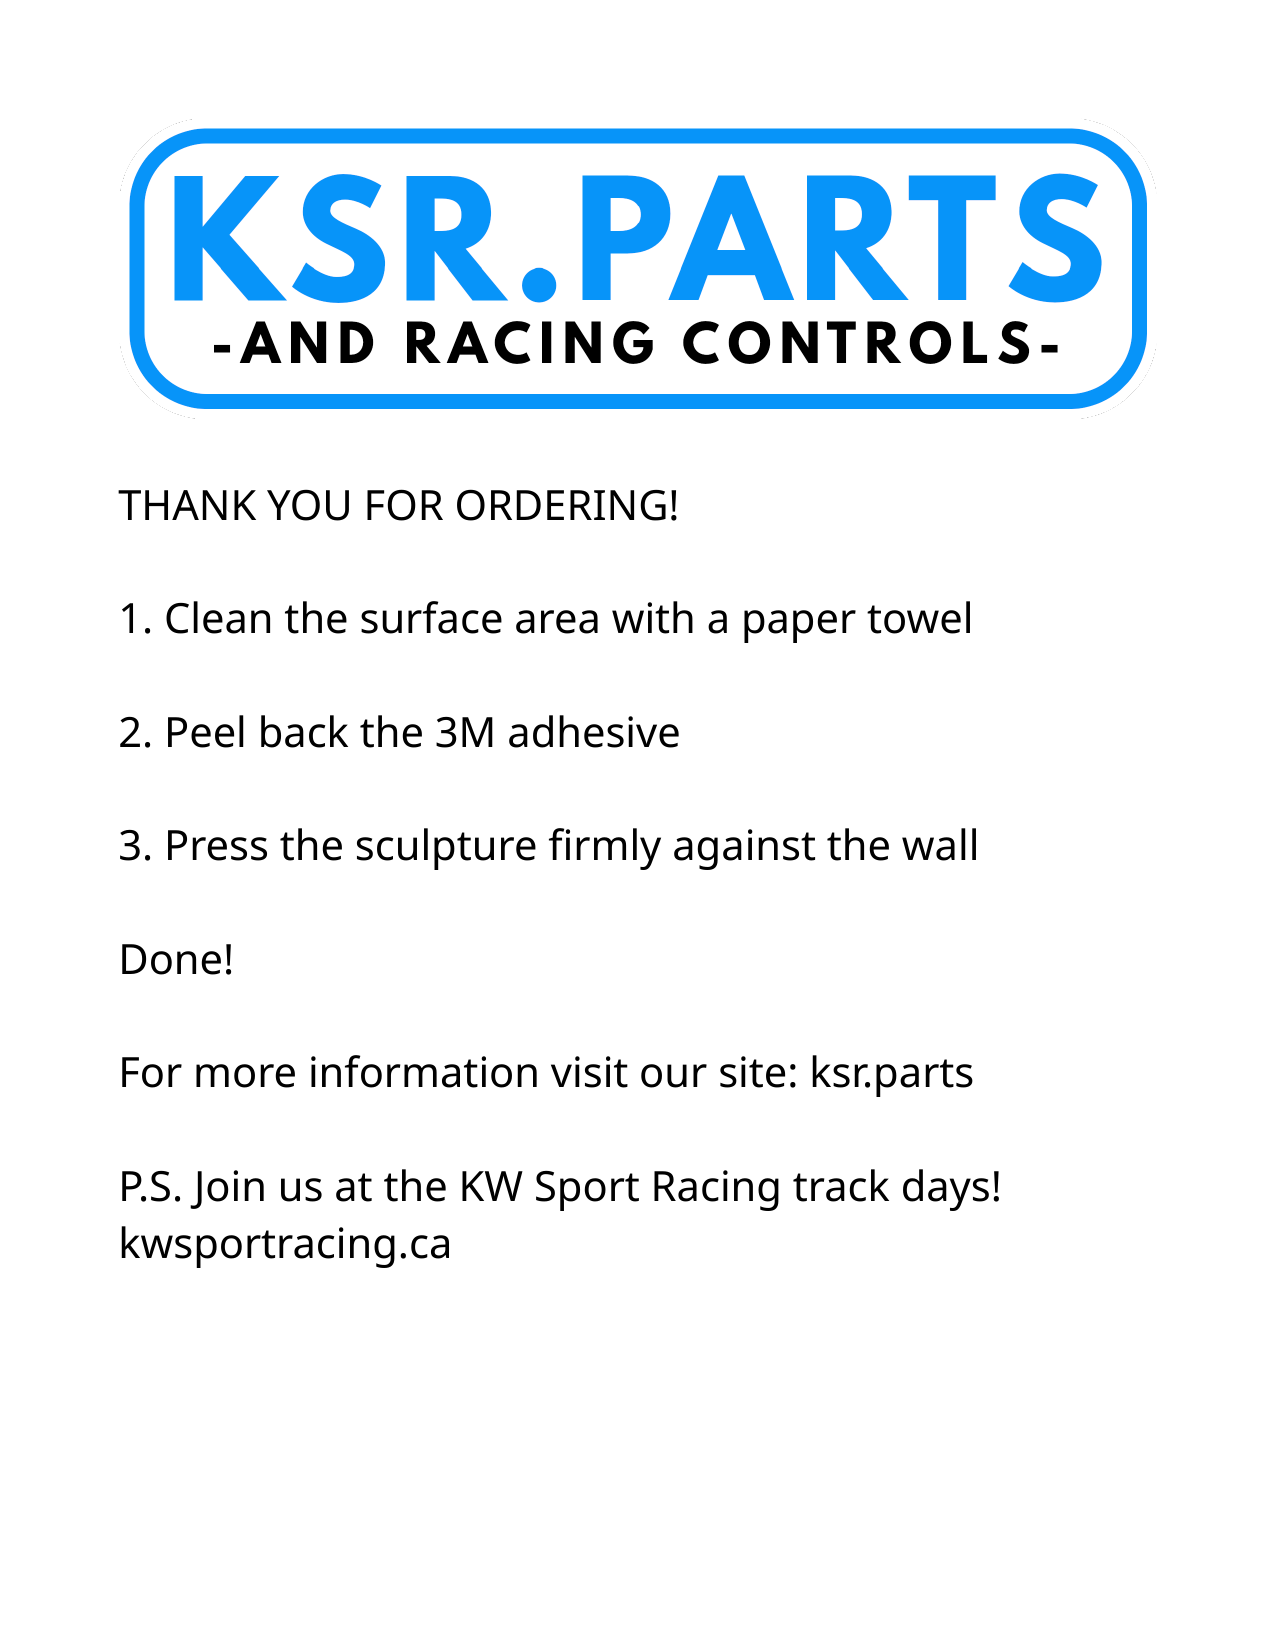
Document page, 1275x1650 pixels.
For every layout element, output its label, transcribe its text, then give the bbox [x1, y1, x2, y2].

text THANK YOU FOR ORDERING! [118, 476, 1157, 532]
text 3. Press the sculpture firmly against the wall [118, 816, 1157, 873]
text For more information visit our site: ksr.parts [118, 1043, 1157, 1100]
picture [119, 118, 1157, 419]
text P.S. Join us at the KW Sport Racing track days! kwsportracing.ca [118, 1157, 1157, 1270]
text Done! [118, 930, 1157, 987]
text 2. Peel back the 3M adhesive [118, 703, 1157, 759]
text 1. Clean the surface area with a paper towel [118, 589, 1157, 646]
